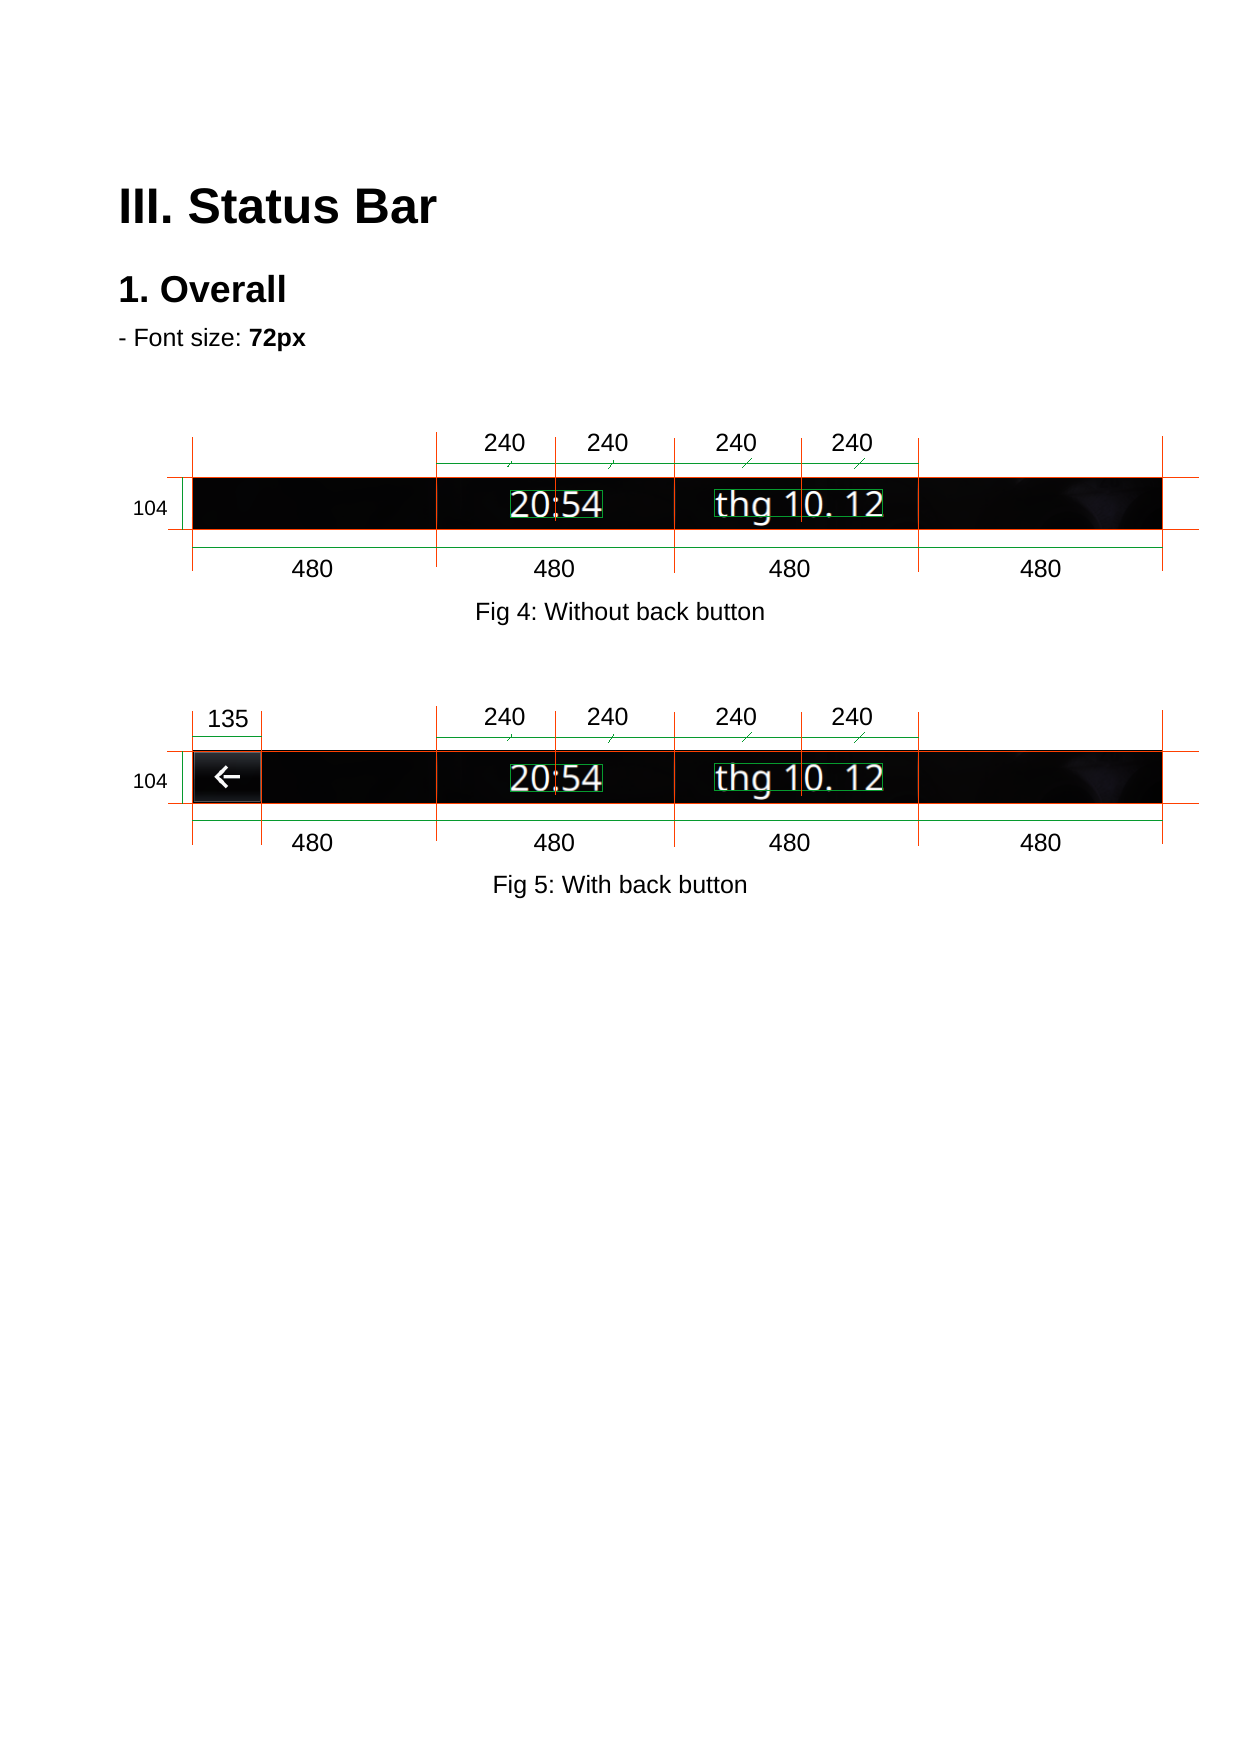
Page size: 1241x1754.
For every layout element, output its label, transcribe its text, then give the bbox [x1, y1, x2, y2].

text Fig 4: Without back button [118, 421, 1122, 625]
picture [802, 490, 882, 516]
picture [437, 752, 674, 803]
subtitle III. Status Bar [118, 176, 1122, 234]
text - Font size: 72px [118, 323, 1122, 352]
picture [262, 752, 436, 803]
picture [511, 491, 555, 517]
picture [193, 478, 436, 529]
picture [556, 765, 602, 791]
picture [556, 491, 602, 517]
picture [511, 765, 555, 791]
picture [191, 750, 261, 803]
picture [919, 478, 1162, 529]
picture [802, 764, 882, 790]
picture [715, 490, 801, 516]
text Fig 5: With back button [118, 695, 1122, 899]
picture [715, 764, 801, 790]
picture [919, 752, 1162, 803]
subtitle 1. Overall [118, 267, 1122, 310]
picture [675, 478, 918, 529]
picture [437, 478, 674, 529]
picture [675, 752, 918, 803]
